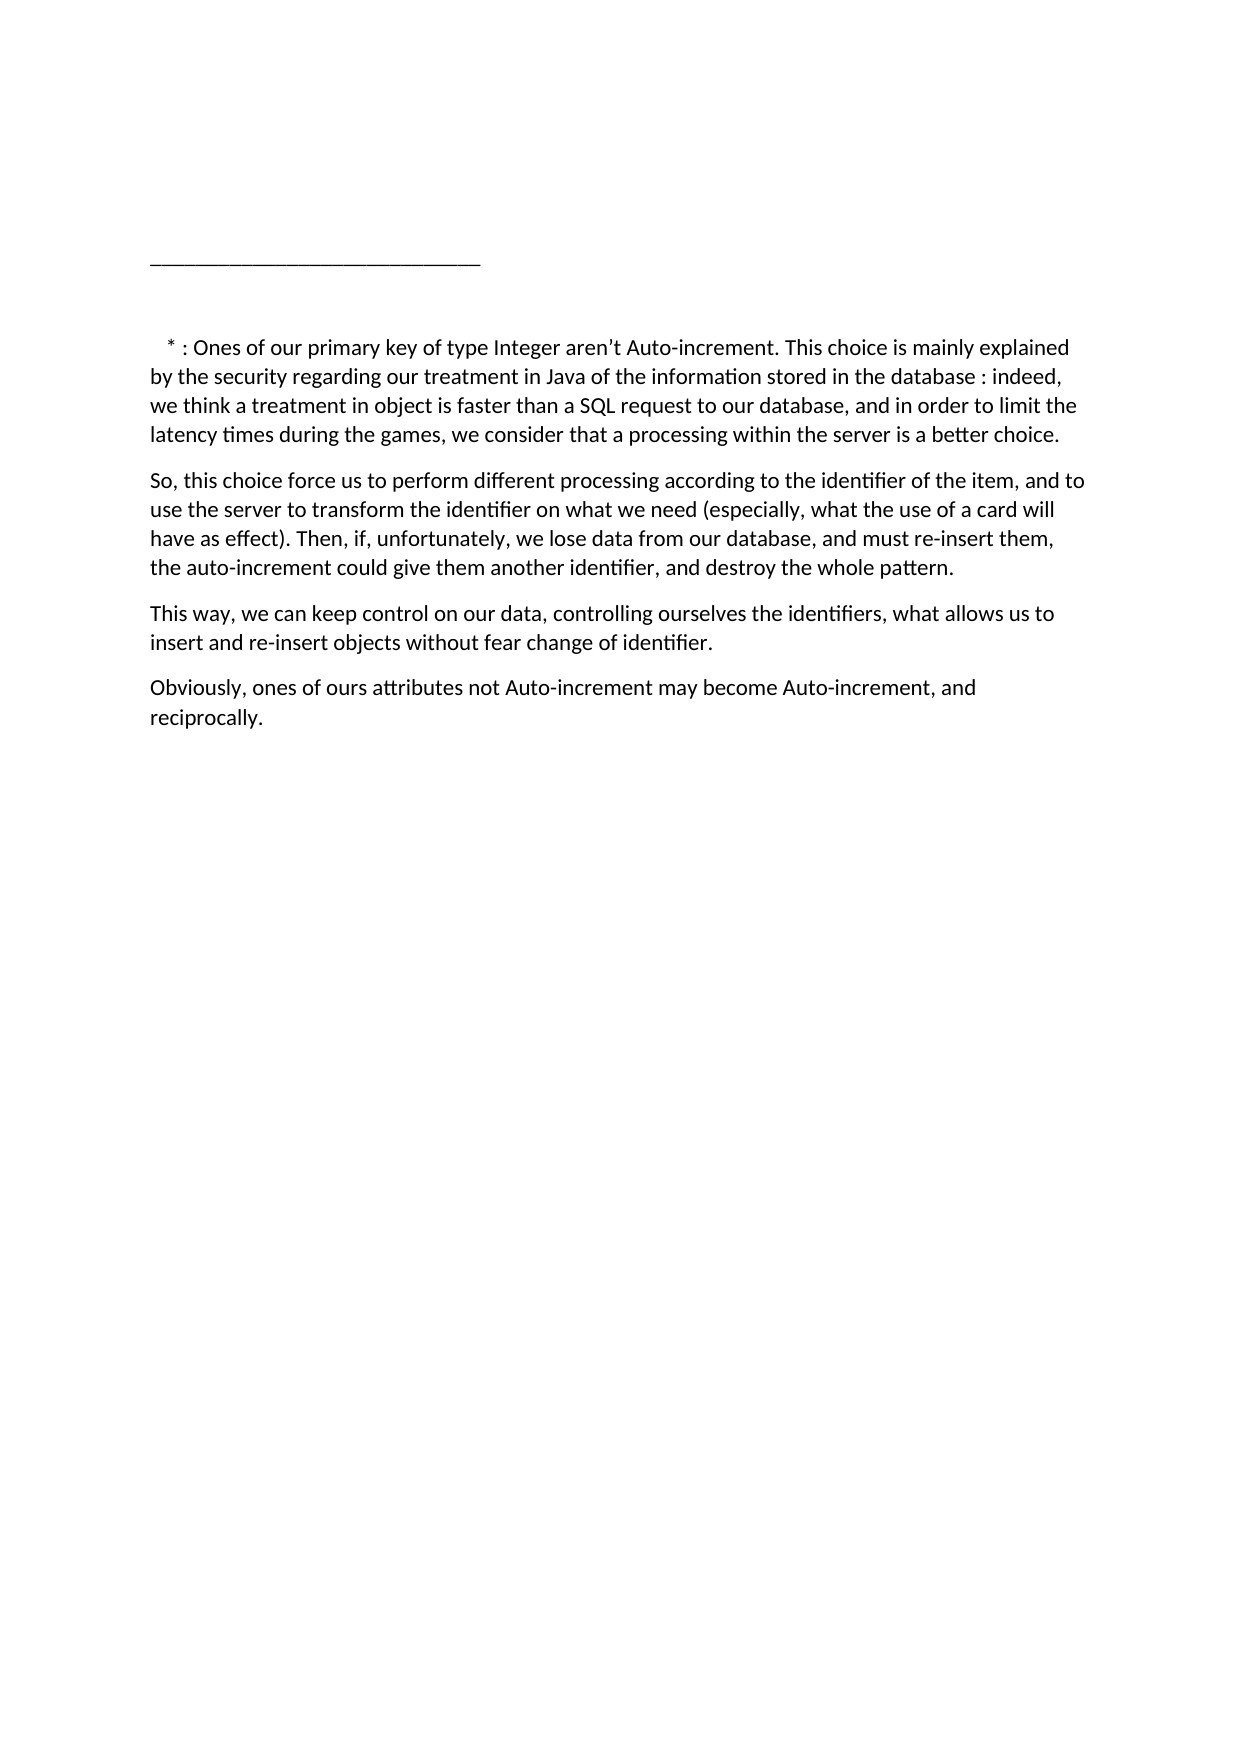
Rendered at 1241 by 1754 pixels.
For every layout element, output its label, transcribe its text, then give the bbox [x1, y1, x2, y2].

text Obviously, ones of ours attributes not Auto-increment may become Auto-increment, and reciprocally. [150, 673, 1090, 731]
text * : Ones of our primary key of type Integer aren’t Auto-increment. This choice is mainly explained by the security regarding our treatment in Java of the information stored in the database : indeed, we think a treatment in object is faster than a SQL request to our database, and in order to limit the latency times during the games, we consider that a processing within the server is a better choice. [150, 333, 1090, 448]
text _____________________________ [150, 241, 1090, 269]
text This way, we can keep control on our data, controlling ourselves the identifiers, what allows us to insert and re-insert objects without fear change of identifier. [150, 599, 1090, 656]
text So, this choice force us to perform different processing according to the identifier of the item, and to use the server to transform the identifier on what we need (especially, what the use of a card will have as effect). Then, if, unfortunately, we lose data from our database, and must re-insert them, the auto-increment could give them another identifier, and destroy the whole pattern. [150, 466, 1090, 581]
